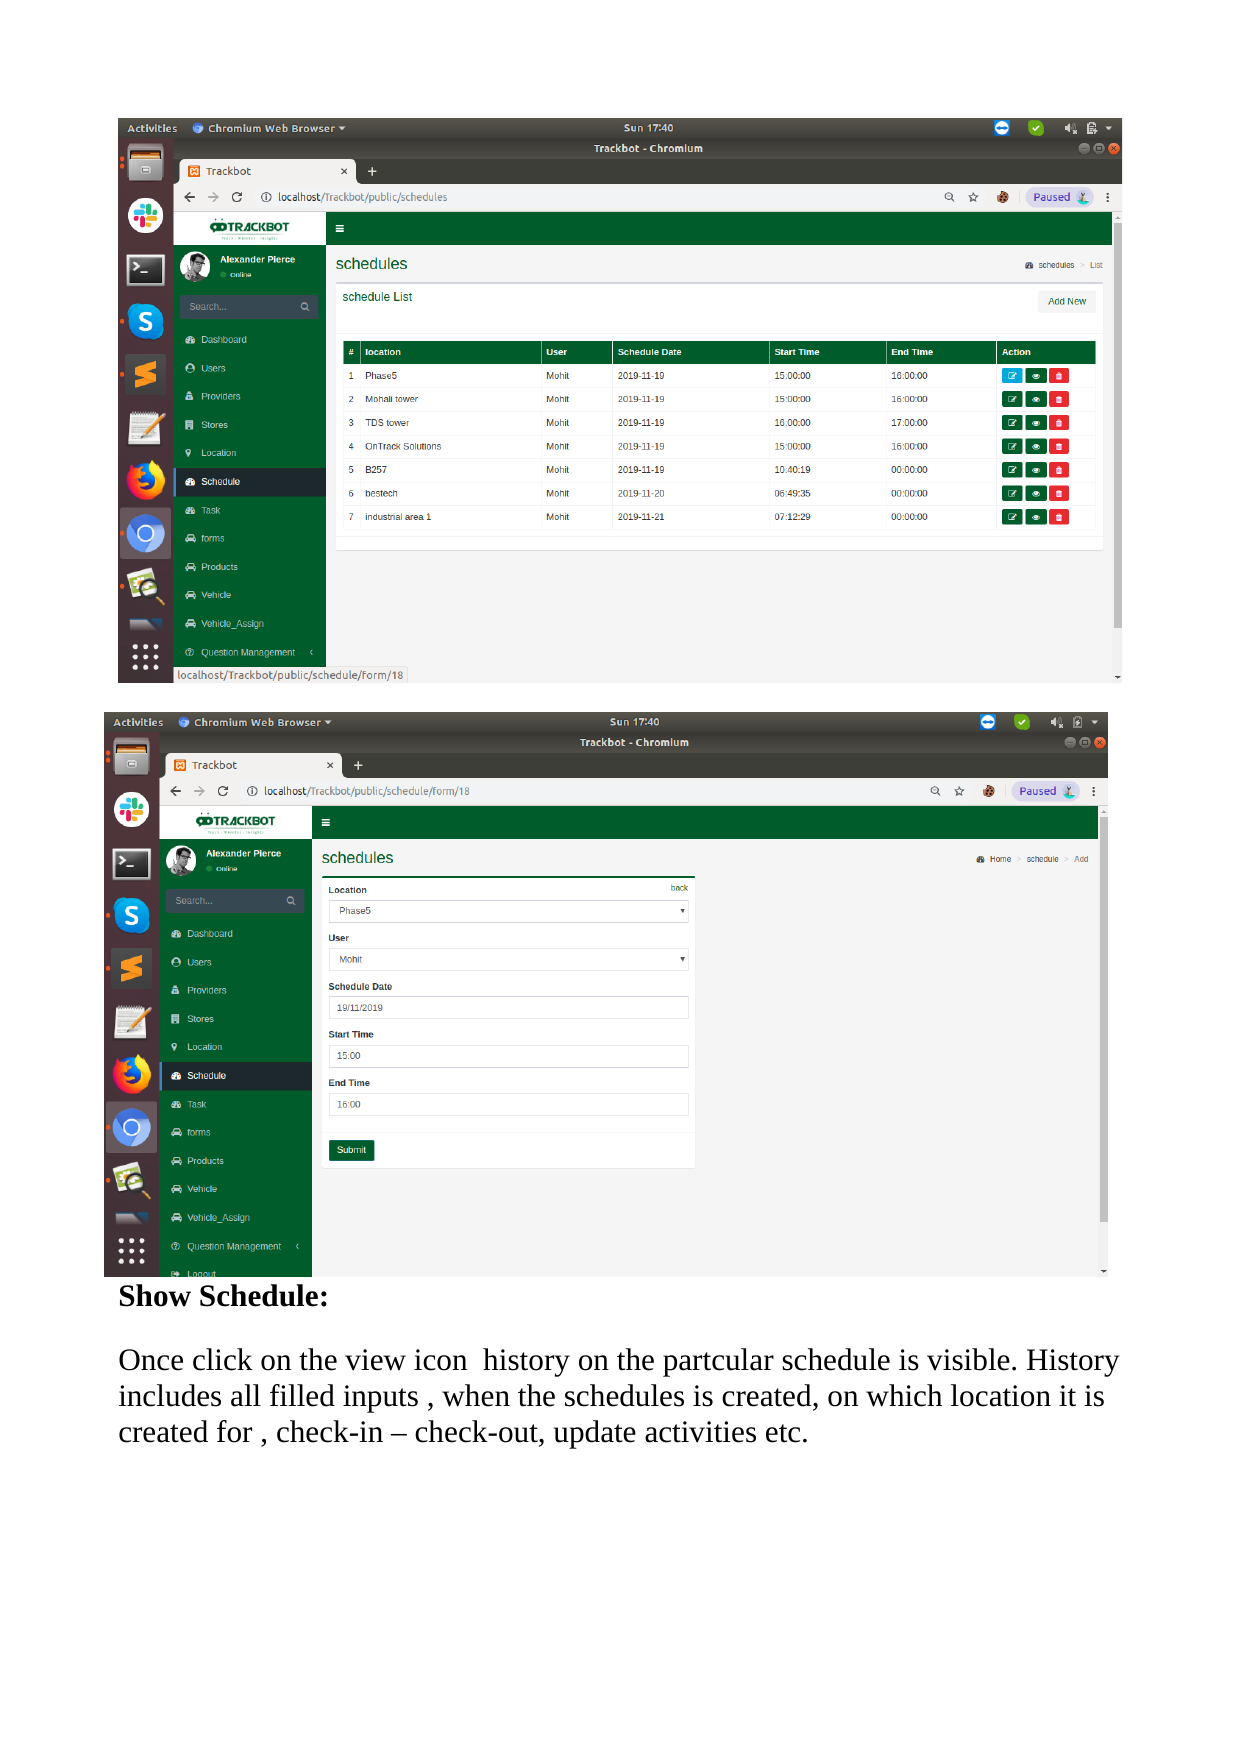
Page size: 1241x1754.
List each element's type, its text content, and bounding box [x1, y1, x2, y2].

text Show Schedule: [118, 683, 1122, 1313]
picture [104, 712, 1108, 1277]
picture [118, 118, 1123, 683]
text Once click on the view icon history on the partcular schedule is visible. History includes all filled inputs , when the schedules is created, on which location it is created for , check-in – check-out, update activities etc. [118, 1342, 1122, 1449]
